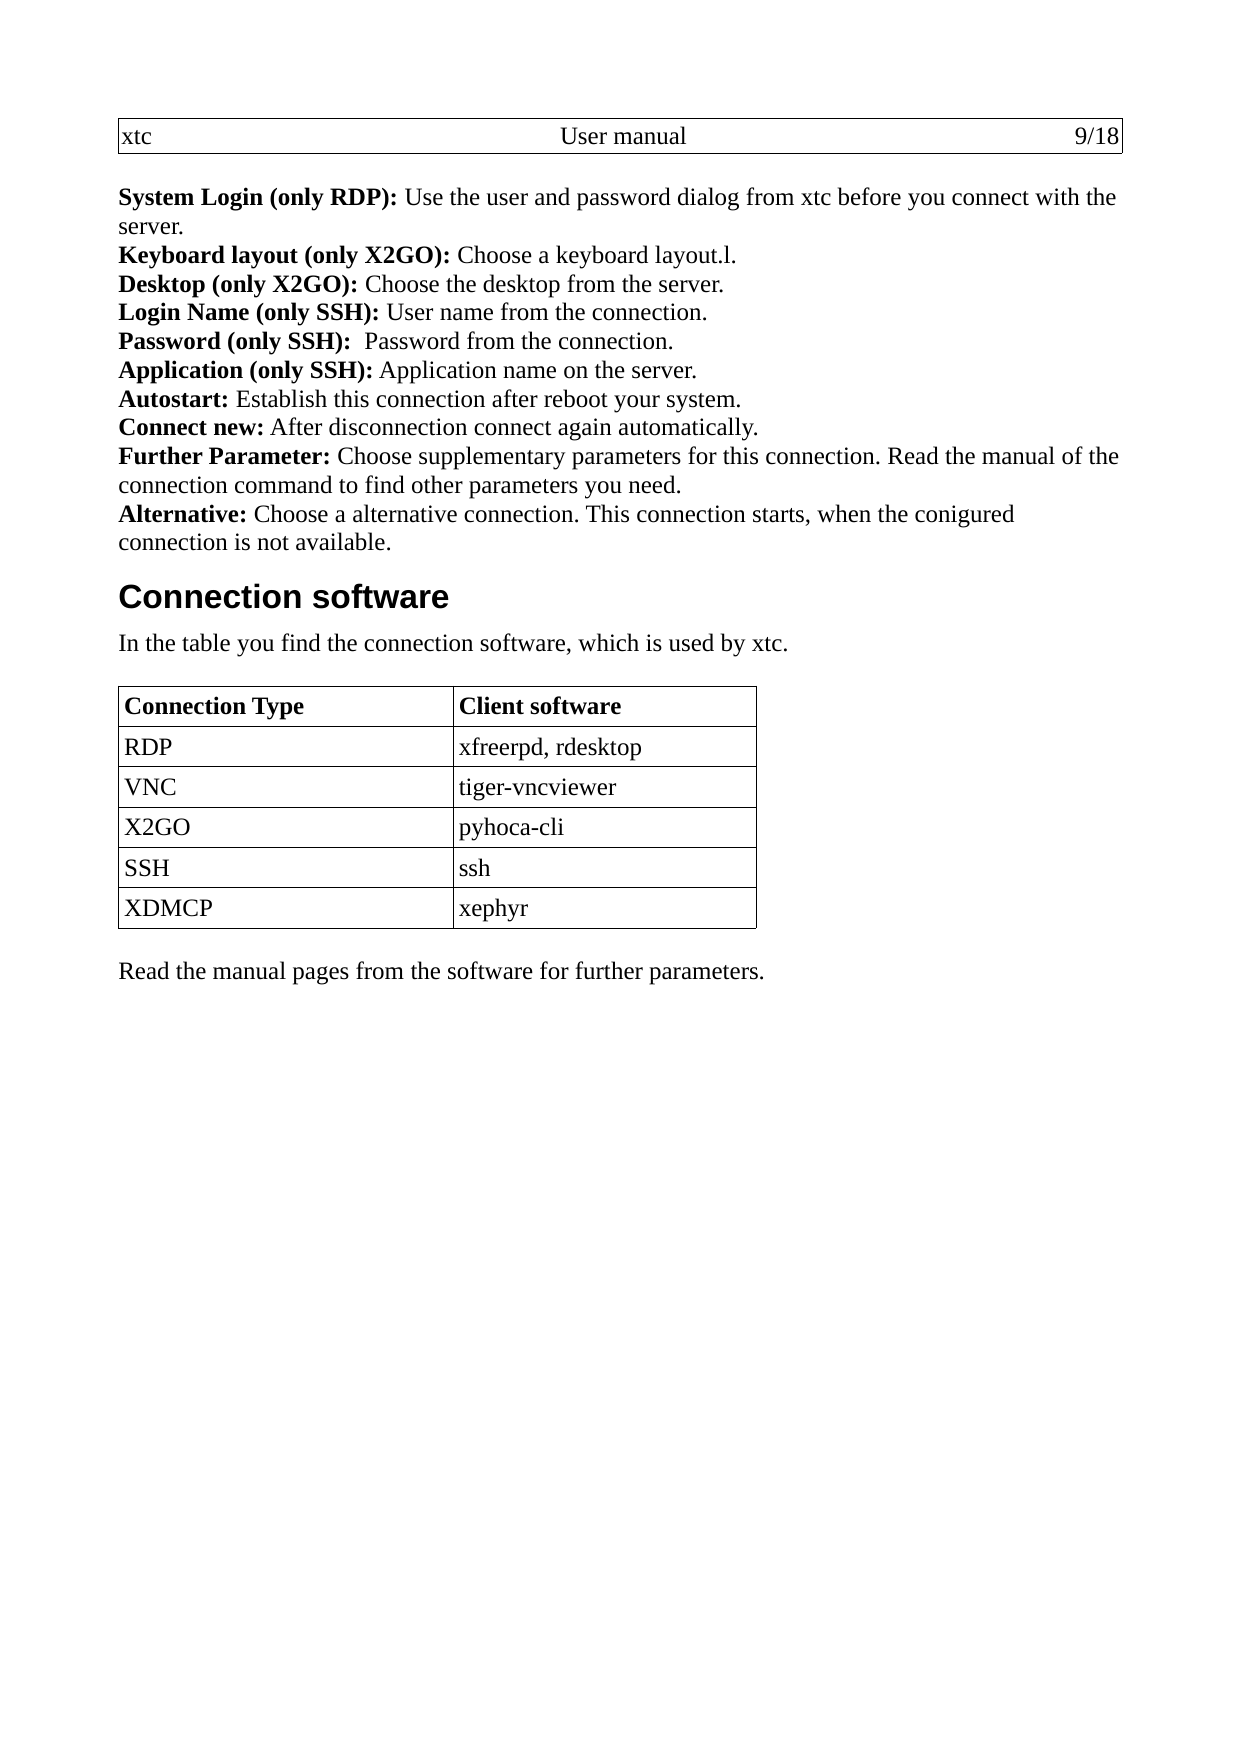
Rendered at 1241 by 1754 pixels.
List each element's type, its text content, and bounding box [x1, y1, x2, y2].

text Application (only SSH): Application name on the server. [118, 355, 1122, 384]
table_cell VNC [119, 767, 453, 807]
table_cell X2GO [119, 808, 453, 847]
text System Login (only RDP): Use the user and password dialog from xtc before you connect with the server. [118, 182, 1122, 240]
table_cell ssh [454, 848, 756, 887]
text In the table you find the connection software, which is used by xtc. [118, 628, 1122, 657]
text Keyboard layout (only X2GO): Choose a keyboard layout.l. [118, 240, 1122, 269]
table_cell xephyr [454, 888, 756, 927]
text Alternative: Choose a alternative connection. This connection starts, when the conigured connection is not available. [118, 499, 1122, 556]
table_cell XDMCP [119, 888, 453, 927]
table_cell RDP [119, 727, 453, 766]
text Read the manual pages from the software for further parameters. [118, 956, 1122, 985]
table_header Client software [454, 687, 756, 726]
subtitle Connection software [118, 577, 1122, 616]
table_cell tiger-vncviewer [454, 767, 756, 807]
table_cell SSH [119, 848, 453, 887]
text Desktop (only X2GO): Choose the desktop from the server. [118, 269, 1122, 297]
table_header Connection Type [119, 687, 453, 726]
text Login Name (only SSH): User name from the connection. [118, 297, 1122, 326]
table_cell pyhoca-cli [454, 808, 756, 847]
text Autostart: Establish this connection after reboot your system. [118, 384, 1122, 412]
text Password (only SSH): Password from the connection. [118, 326, 1122, 355]
text Connect new: After disconnection connect again automatically. [118, 412, 1122, 441]
table_cell xfreerpd, rdesktop [454, 727, 756, 766]
text Further Parameter: Choose supplementary parameters for this connection. Read the manual of the connection command to find other parameters you need. [118, 441, 1122, 499]
